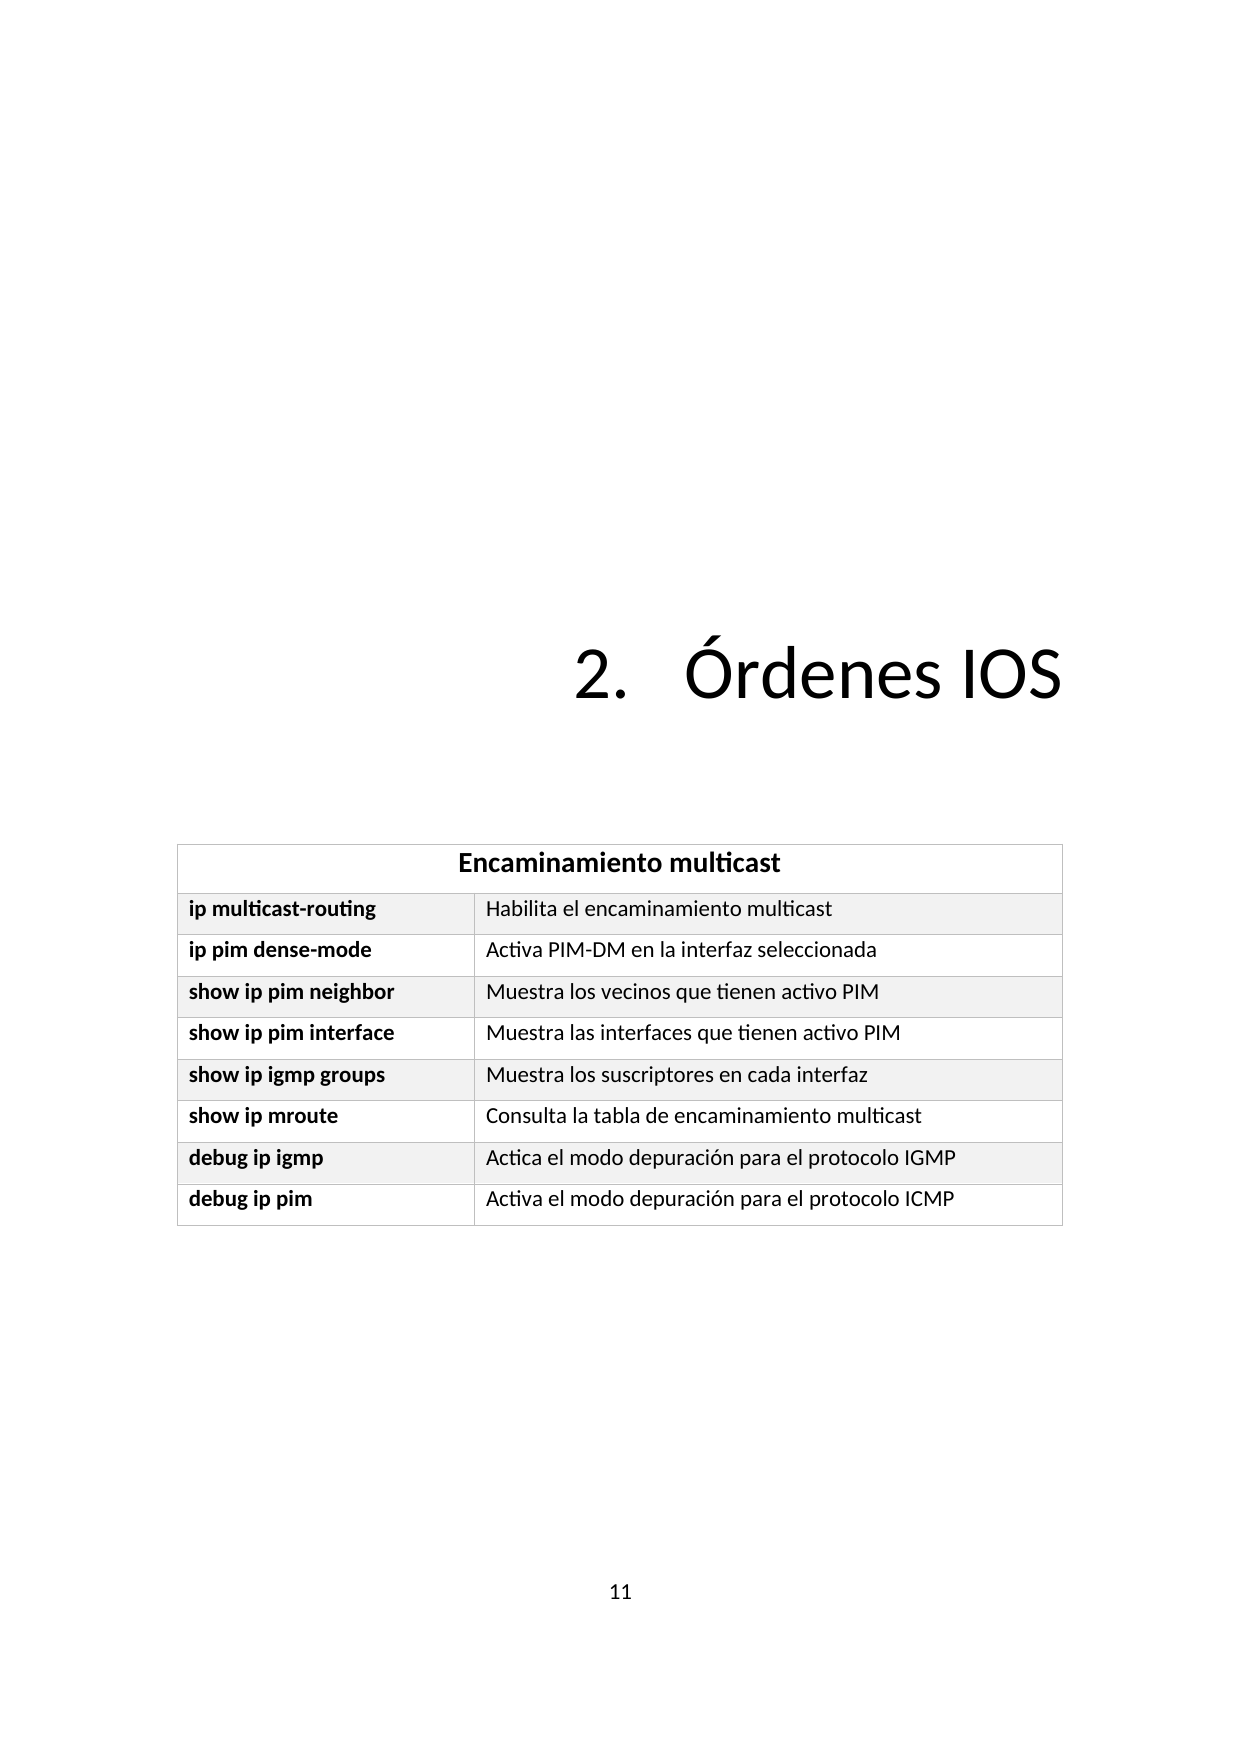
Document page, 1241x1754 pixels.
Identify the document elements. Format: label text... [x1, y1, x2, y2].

table_cell Actica el modo depuración para el protocolo IGMP [475, 1143, 1062, 1183]
table_cell Muestra los suscriptores en cada interfaz [475, 1060, 1062, 1100]
table_cell show ip pim interface [178, 1018, 474, 1059]
table_cell show ip pim neighbor [178, 977, 474, 1017]
table_cell Muestra las interfaces que tienen activo PIM [475, 1018, 1062, 1059]
table_cell show ip igmp groups [178, 1060, 474, 1100]
table_cell Consulta la tabla de encaminamiento multicast [475, 1101, 1062, 1142]
table_cell Activa PIM-DM en la interfaz seleccionada [475, 935, 1062, 976]
table_header Encaminamiento multicast [178, 845, 1062, 893]
table_cell ip pim dense-mode [178, 935, 474, 976]
table_cell debug ip igmp [178, 1143, 474, 1183]
table_cell Habilita el encaminamiento multicast [475, 894, 1062, 934]
table_cell Activa el modo depuración para el protocolo ICMP [475, 1185, 1062, 1225]
table_cell debug ip pim [178, 1185, 474, 1225]
subtitle Órdenes IOS [177, 626, 1063, 717]
table_cell show ip mroute [178, 1101, 474, 1142]
table_cell Muestra los vecinos que tienen activo PIM [475, 977, 1062, 1017]
table_cell ip multicast-routing [178, 894, 474, 934]
